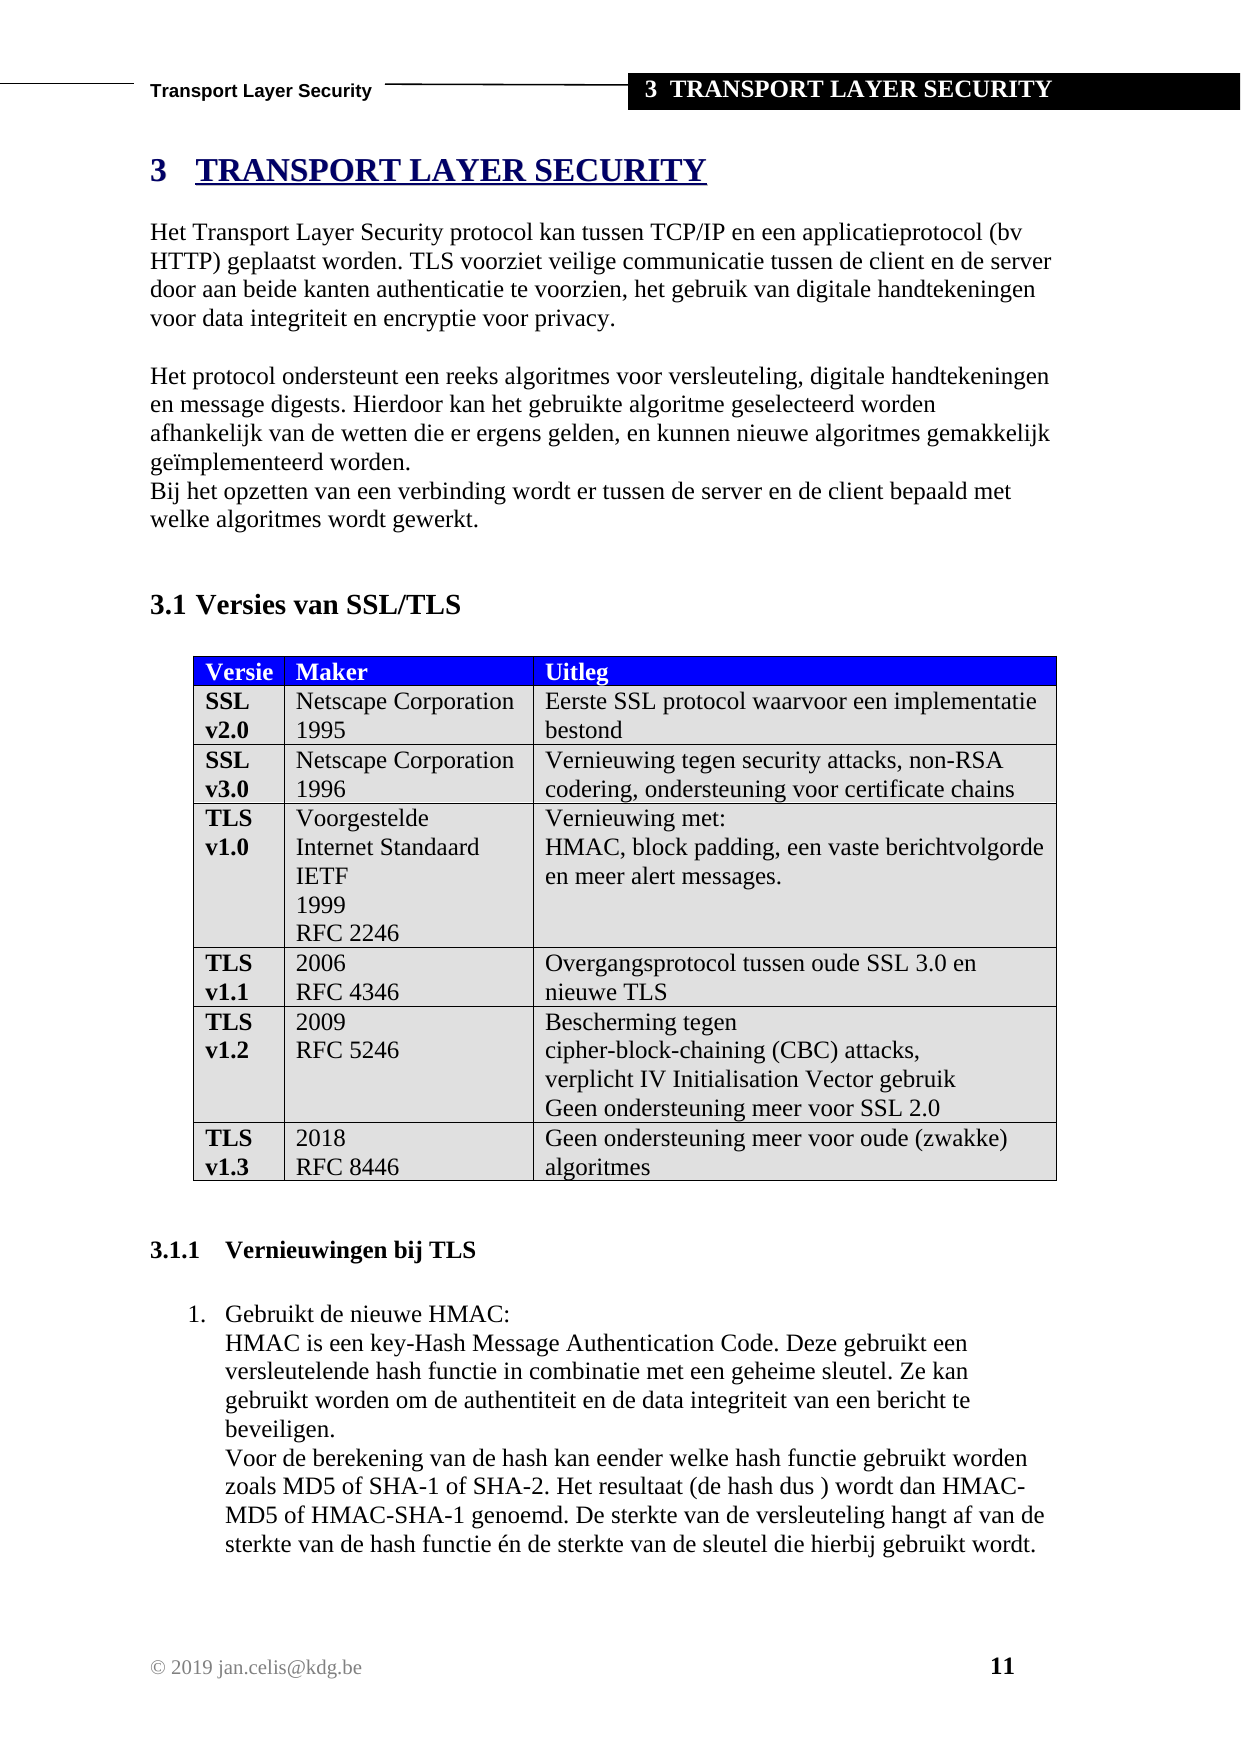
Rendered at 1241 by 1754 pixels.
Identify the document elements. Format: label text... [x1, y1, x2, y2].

table_cell 2009 RFC 5246 [285, 1007, 533, 1122]
list Gebruikt de nieuwe HMAC: HMAC is een key-Hash Message Authentication Code. Deze gebruikt een versleutelende hash functie in combinatie met een geheime sleutel. Ze kan gebruikt worden om de authentiteit en de data integriteit van een bericht te beveiligen. Voor de berekening van de hash kan eender welke hash functie gebruikt worden zoals MD5 of SHA-1 of SHA-2. Het resultaat (de hash dus ) wordt dan HMAC-MD5 of HMAC-SHA-1 genoemd. De sterkte van de versleuteling hangt af van de sterkte van de hash functie én de sterkte van de sleutel die hierbij gebruikt wordt. [187, 1299, 1053, 1558]
table_cell Geen ondersteuning meer voor oude (zwakke) algoritmes [534, 1123, 1056, 1180]
text Bij het opzetten van een verbinding wordt er tussen de server en de client bepaald met welke algoritmes wordt gewerkt. [150, 476, 1053, 533]
table_cell SSL v2.0 [194, 686, 284, 744]
table_cell Voorgestelde Internet Standaard IETF 1999 RFC 2246 [285, 804, 533, 947]
table_cell Netscape Corporation 1995 [285, 686, 533, 744]
table_cell TLS v1.1 [194, 948, 284, 1006]
text Het Transport Layer Security protocol kan tussen TCP/IP en een applicatieprotocol (bv HTTP) geplaatst worden. TLS voorziet veilige communicatie tussen de client en de server door aan beide kanten authenticatie te voorzien, het gebruik van digitale handtekeningen voor data integriteit en encryptie voor privacy. [150, 217, 1053, 361]
table_cell Vernieuwing tegen security attacks, non-RSA codering, ondersteuning voor certificate chains [534, 745, 1056, 802]
text Het protocol ondersteunt een reeks algoritmes voor versleuteling, digitale handtekeningen en message digests. Hierdoor kan het gebruikte algoritme geselecteerd worden afhankelijk van de wetten die er ergens gelden, en kunnen nieuwe algoritmes gemakkelijk geïmplementeerd worden. [150, 361, 1053, 476]
table_cell Eerste SSL protocol waarvoor een implementatie bestond [534, 686, 1056, 744]
table_cell TLS v1.3 [194, 1123, 284, 1180]
table_header Versie [194, 657, 284, 685]
table_cell Overgangsprotocol tussen oude SSL 3.0 en nieuwe TLS [534, 948, 1056, 1006]
table_cell Netscape Corporation 1996 [285, 745, 533, 802]
table_cell Vernieuwing met: HMAC, block padding, een vaste berichtvolgorde en meer alert messages. [534, 804, 1056, 947]
subtitle TRANSPORT LAYER SECURITY [150, 150, 1053, 188]
subtitle Versies van SSL/TLS [150, 587, 1053, 621]
table_cell Bescherming tegen cipher-block-chaining (CBC) attacks, verplicht IV Initialisation Vector gebruik Geen ondersteuning meer voor SSL 2.0 [534, 1007, 1056, 1122]
table_header Uitleg [534, 657, 1056, 685]
subtitle Vernieuwingen bij TLS [150, 1235, 1053, 1264]
table_cell TLS v1.2 [194, 1007, 284, 1122]
table_header Maker [285, 657, 533, 685]
table_cell 2006 RFC 4346 [285, 948, 533, 1006]
table_cell 2018 RFC 8446 [285, 1123, 533, 1180]
table_cell SSL v3.0 [194, 745, 284, 802]
table_cell TLS v1.0 [194, 804, 284, 947]
